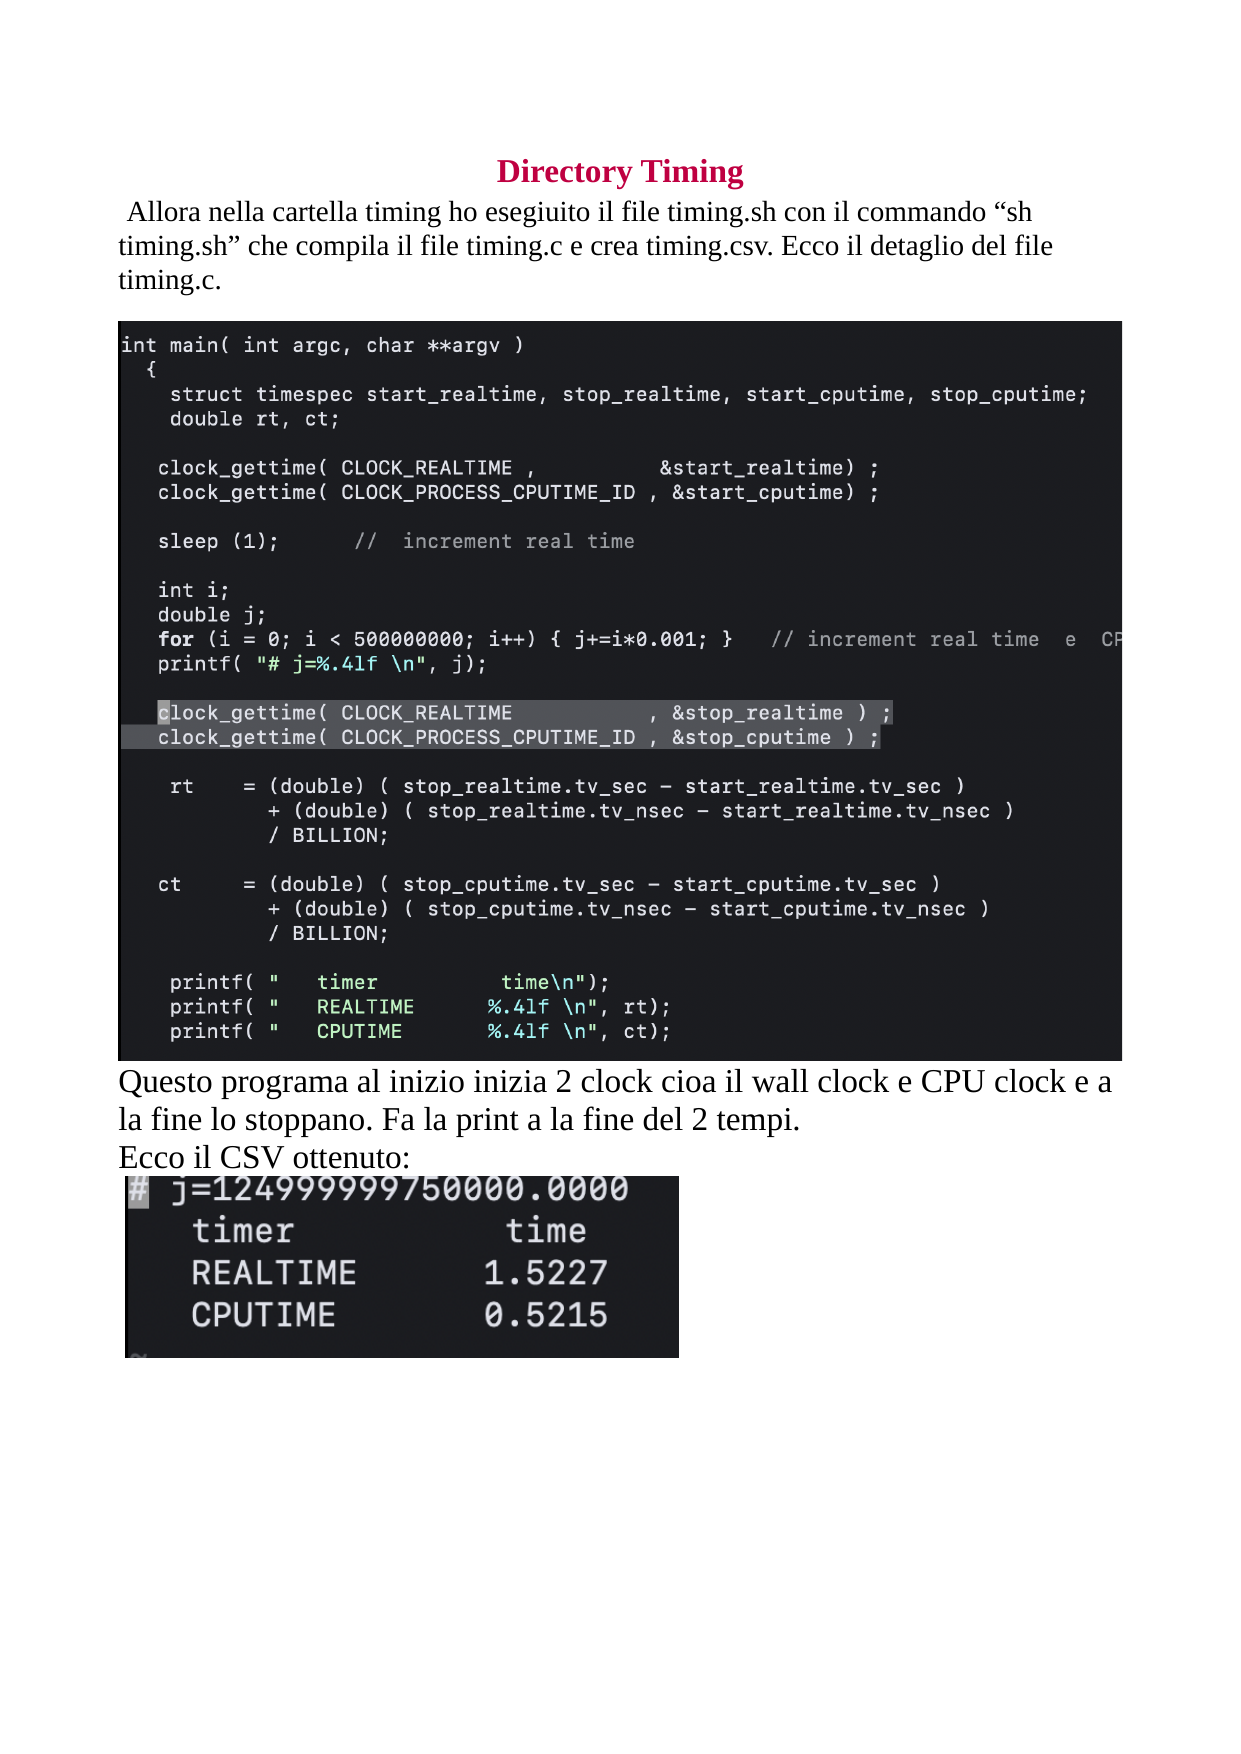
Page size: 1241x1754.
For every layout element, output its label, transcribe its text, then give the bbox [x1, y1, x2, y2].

text Allora nella cartella timing ho esegiuito il file timing.sh con il commando “sh timing.sh” che compila il file timing.c e crea timing.csv. Ecco il detaglio del file timing.c. [118, 190, 1122, 295]
text Directory Timing [118, 152, 1122, 190]
picture [125, 1176, 679, 1358]
picture [118, 321, 1123, 1061]
text Questo programa al inizio inizia 2 clock cioa il wall clock e CPU clock e a la fine lo stoppano. Fa la print a la fine del 2 tempi. [118, 1061, 1122, 1138]
text [118, 295, 1122, 321]
text Ecco il CSV ottenuto: [118, 1138, 1122, 1176]
